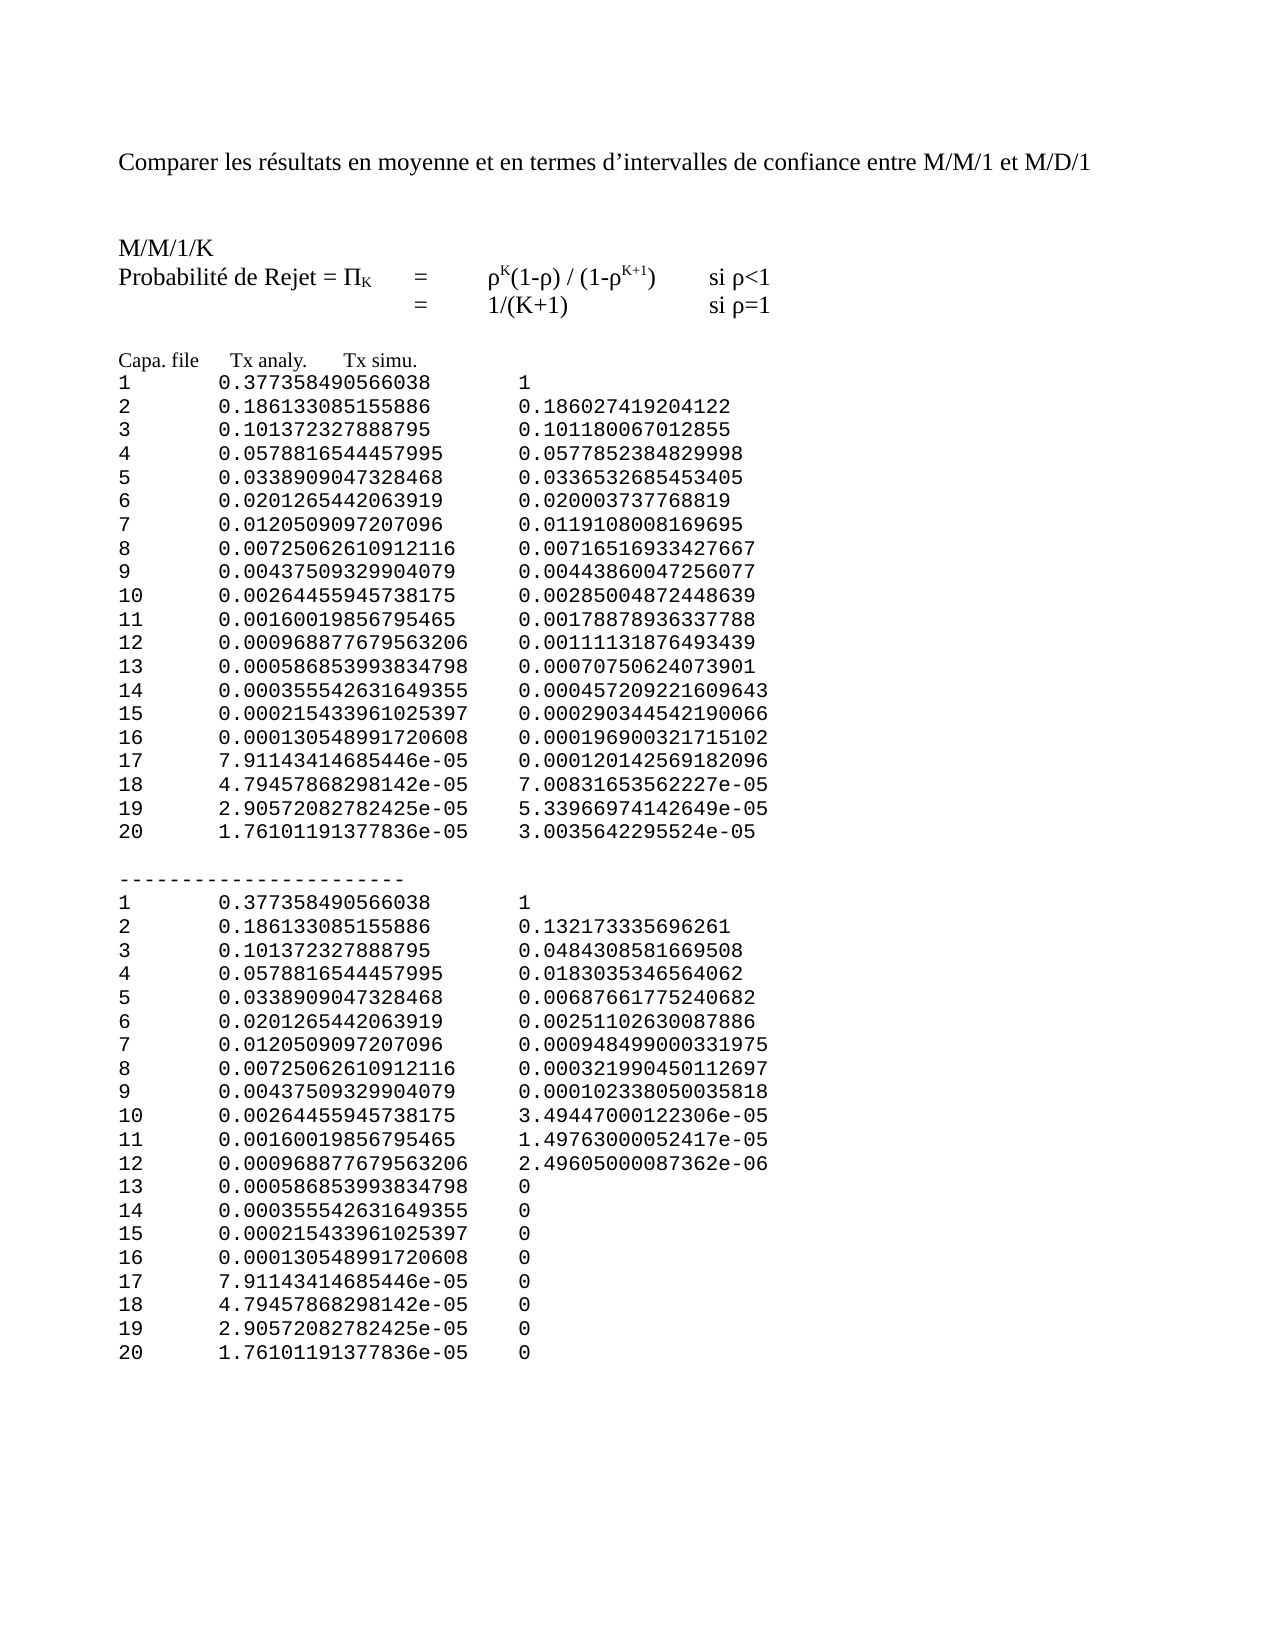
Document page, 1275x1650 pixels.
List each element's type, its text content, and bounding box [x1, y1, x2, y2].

text 6 0.0201265442063919 0.00251102630087886 [118, 1011, 1157, 1034]
text 5 0.0338909047328468 0.0336532685453405 [118, 467, 1157, 490]
text 9 0.00437509329904079 0.000102338050035818 [118, 1082, 1157, 1105]
text 19 2.90572082782425e-05 5.33966974142649e-05 [118, 798, 1157, 821]
text 13 0.000586853993834798 0 [118, 1176, 1157, 1200]
text 5 0.0338909047328468 0.00687661775240682 [118, 987, 1157, 1011]
text 7 0.0120509097207096 0.000948499000331975 [118, 1034, 1157, 1058]
text 8 0.00725062610912116 0.000321990450112697 [118, 1058, 1157, 1082]
text 2 0.186133085155886 0.186027419204122 [118, 396, 1157, 419]
text 9 0.00437509329904079 0.00443860047256077 [118, 561, 1157, 585]
text 13 0.000586853993834798 0.00070750624073901 [118, 656, 1157, 679]
text 12 0.000968877679563206 2.49605000087362e-06 [118, 1152, 1157, 1176]
text 3 0.101372327888795 0.0484308581669508 [118, 940, 1157, 963]
text 16 0.000130548991720608 0 [118, 1247, 1157, 1271]
text 8 0.00725062610912116 0.00716516933427667 [118, 538, 1157, 561]
text 15 0.000215433961025397 0 [118, 1223, 1157, 1247]
text 15 0.000215433961025397 0.000290344542190066 [118, 703, 1157, 727]
text 20 1.76101191377836e-05 3.0035642295524e-05 [118, 821, 1157, 845]
text 1 0.377358490566038 1 [118, 372, 1157, 396]
text 7 0.0120509097207096 0.0119108008169695 [118, 514, 1157, 538]
text 11 0.00160019856795465 0.00178878936337788 [118, 609, 1157, 632]
text 10 0.00264455945738175 0.00285004872448639 [118, 585, 1157, 609]
text 11 0.00160019856795465 1.49763000052417e-05 [118, 1129, 1157, 1152]
text 18 4.79457868298142e-05 7.00831653562227e-05 [118, 774, 1157, 798]
text 4 0.0578816544457995 0.0183035346564062 [118, 963, 1157, 987]
text ----------------------- [118, 869, 1157, 892]
text 14 0.000355542631649355 0.000457209221609643 [118, 679, 1157, 703]
text 2 0.186133085155886 0.132173335696261 [118, 916, 1157, 940]
text 19 2.90572082782425e-05 0 [118, 1318, 1157, 1342]
text 4 0.0578816544457995 0.0577852384829998 [118, 443, 1157, 467]
text Probabilité de Rejet = ΠK = ρK(1-ρ) / (1-ρK+1) si ρ<1 [118, 262, 1157, 291]
text 14 0.000355542631649355 0 [118, 1200, 1157, 1223]
text Comparer les résultats en moyenne et en termes d’intervalles de confiance entre M/M/1 et M/D/1 [118, 147, 1157, 176]
text = 1/(K+1) si ρ=1 [118, 291, 1157, 319]
text 18 4.79457868298142e-05 0 [118, 1294, 1157, 1318]
text 6 0.0201265442063919 0.020003737768819 [118, 490, 1157, 514]
text 16 0.000130548991720608 0.000196900321715102 [118, 727, 1157, 751]
text 1 0.377358490566038 1 [118, 892, 1157, 916]
text Capa. file Tx analy. Tx simu. [118, 348, 1157, 372]
text 10 0.00264455945738175 3.49447000122306e-05 [118, 1105, 1157, 1129]
text 12 0.000968877679563206 0.00111131876493439 [118, 632, 1157, 656]
text M/M/1/K [118, 233, 1157, 262]
text 20 1.76101191377836e-05 0 [118, 1342, 1157, 1365]
text 3 0.101372327888795 0.101180067012855 [118, 419, 1157, 443]
text 17 7.91143414685446e-05 0.000120142569182096 [118, 751, 1157, 774]
text 17 7.91143414685446e-05 0 [118, 1271, 1157, 1294]
